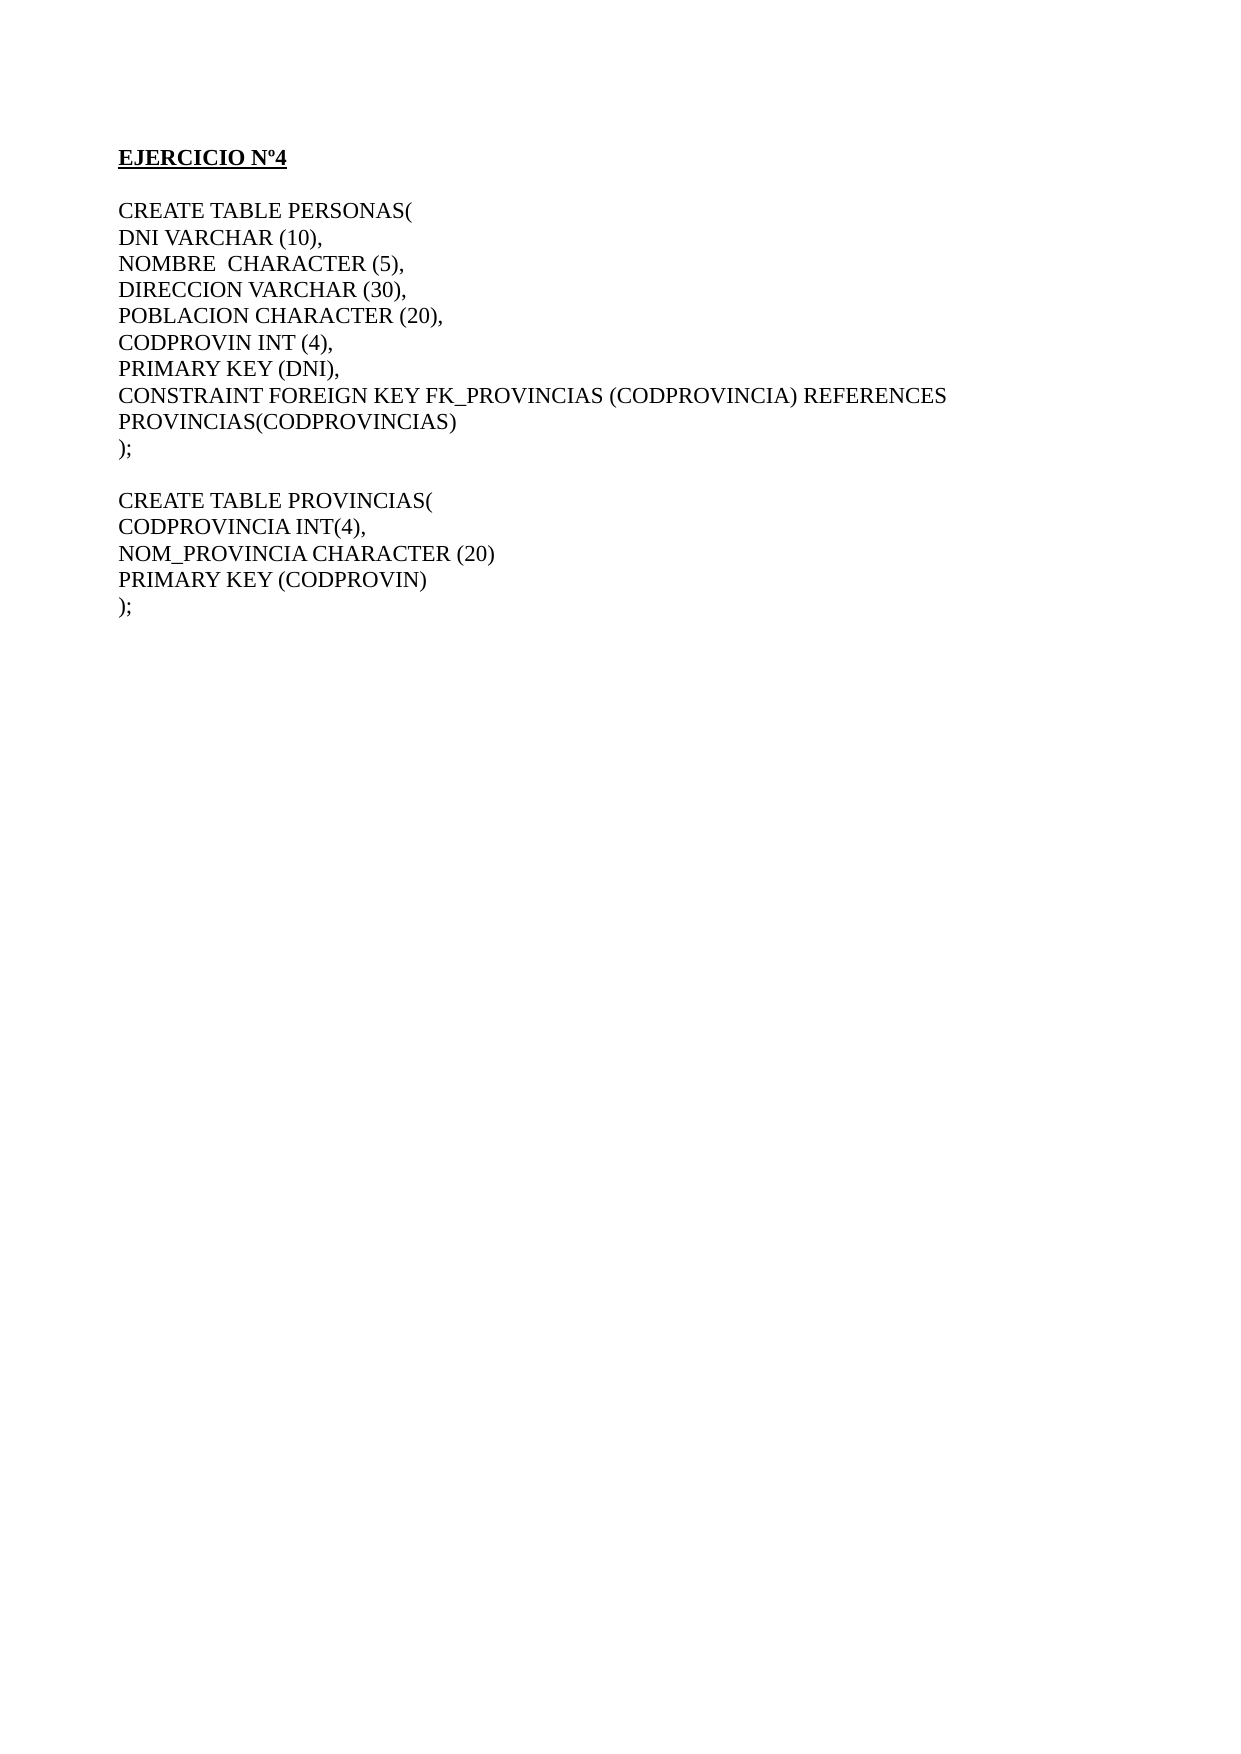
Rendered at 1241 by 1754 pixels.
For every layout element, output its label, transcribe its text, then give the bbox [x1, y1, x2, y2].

text POBLACION CHARACTER (20), [118, 303, 1122, 329]
text ); [118, 434, 1122, 461]
text ); [118, 592, 1122, 619]
text CREATE TABLE PROVINCIAS( [118, 487, 1122, 513]
text DIRECCION VARCHAR (30), [118, 276, 1122, 303]
text CREATE TABLE PERSONAS( [118, 197, 1122, 223]
text NOMBRE CHARACTER (5), [118, 250, 1122, 276]
text DNI VARCHAR (10), [118, 223, 1122, 250]
text NOM_PROVINCIA CHARACTER (20) [118, 540, 1122, 566]
text EJERCICIO Nº4 [118, 144, 1122, 171]
text CODPROVINCIA INT(4), [118, 513, 1122, 540]
text PRIMARY KEY (DNI), [118, 355, 1122, 382]
text CONSTRAINT FOREIGN KEY FK_PROVINCIAS (CODPROVINCIA) REFERENCES PROVINCIAS(CODPROVINCIAS) [118, 382, 1122, 434]
text CODPROVIN INT (4), [118, 329, 1122, 355]
text PRIMARY KEY (CODPROVIN) [118, 566, 1122, 592]
